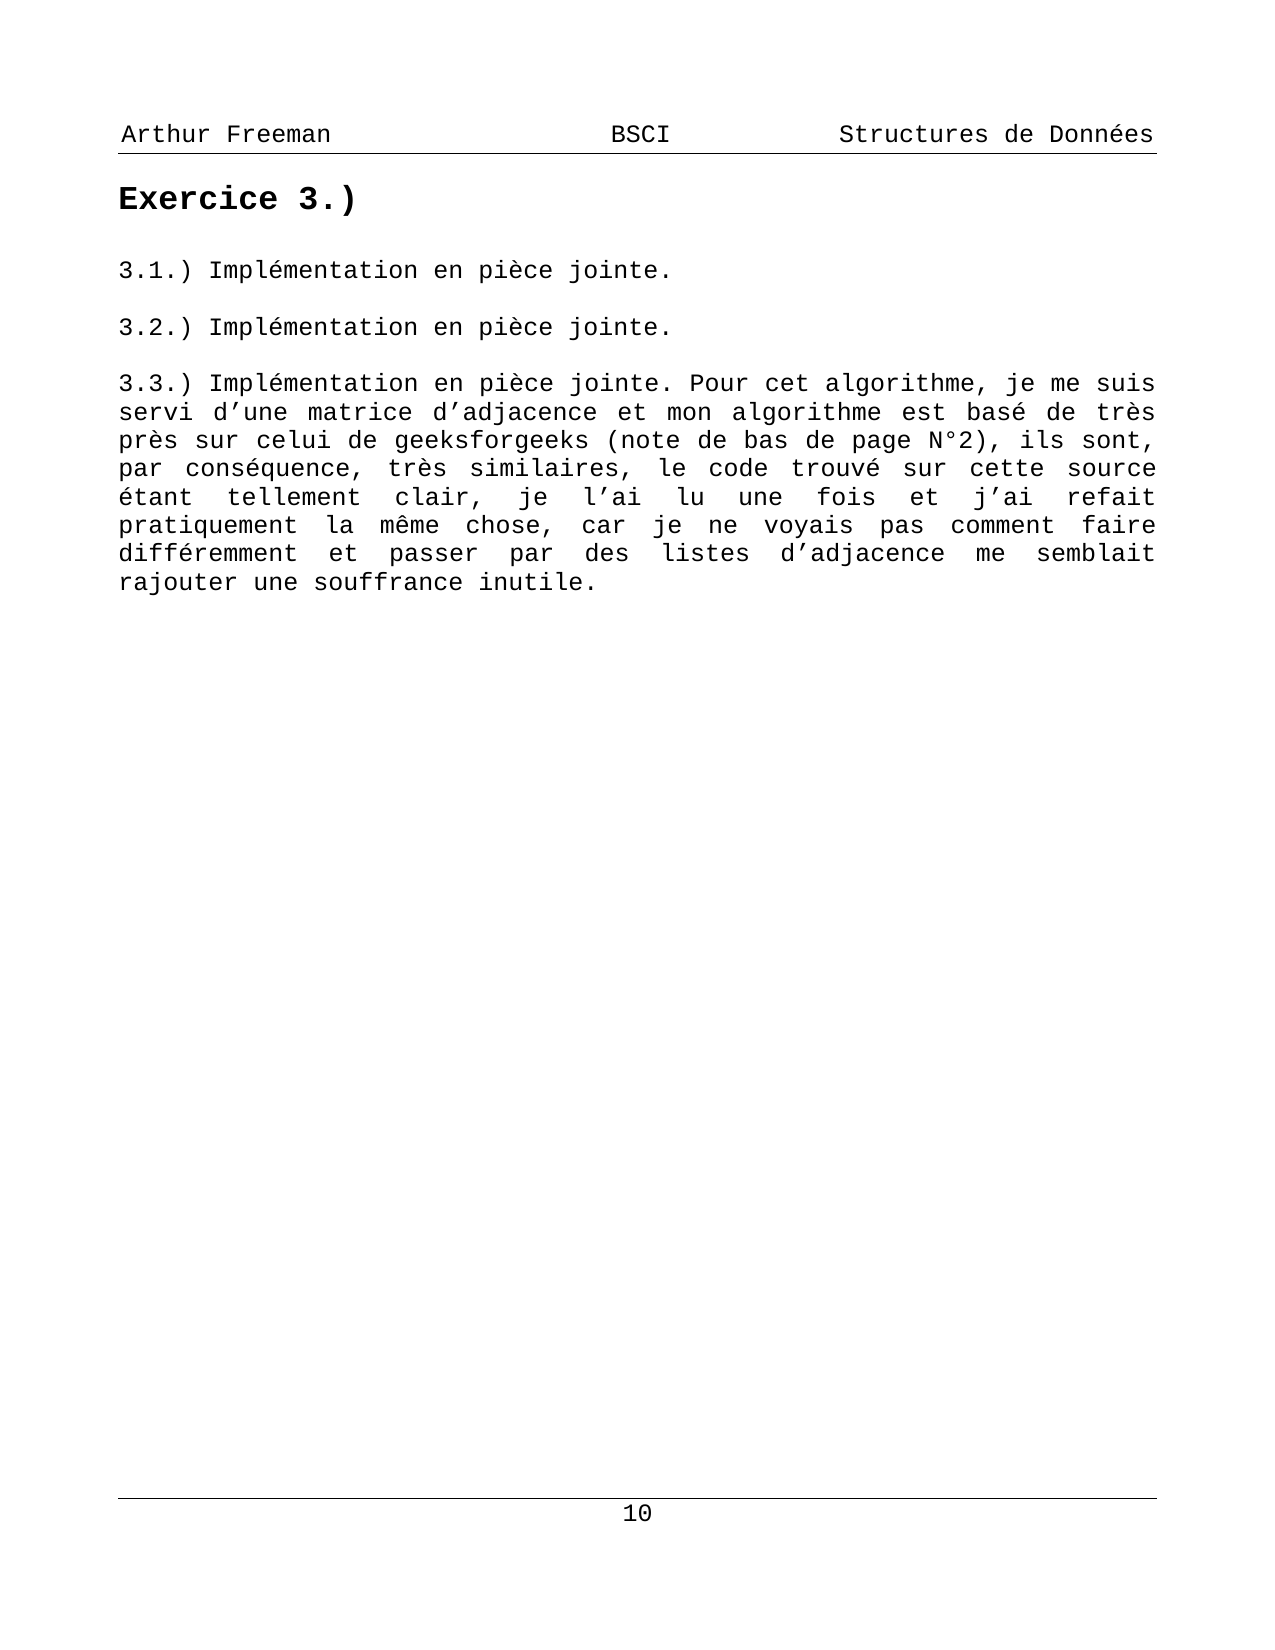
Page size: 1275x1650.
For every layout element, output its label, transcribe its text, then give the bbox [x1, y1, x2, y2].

text Exercice 3.) [118, 182, 1157, 220]
text 3.3.) Implémentation en pièce jointe. Pour cet algorithme, je me suis servi d’une matrice d’adjacence et mon algorithme est basé de très près sur celui de geeksforgeeks (note de bas de page N°2), ils sont, par conséquence, très similaires, le code trouvé sur cette source étant tellement clair, je l’ai lu une fois et j’ai refait pratiquement la même chose, car je ne voyais pas comment faire différemment et passer par des listes d’adjacence me semblait rajouter une souffrance inutile. [118, 371, 1157, 598]
text 3.1.) Implémentation en pièce jointe. [118, 258, 1157, 286]
text 3.2.) Implémentation en pièce jointe. [118, 314, 1157, 343]
